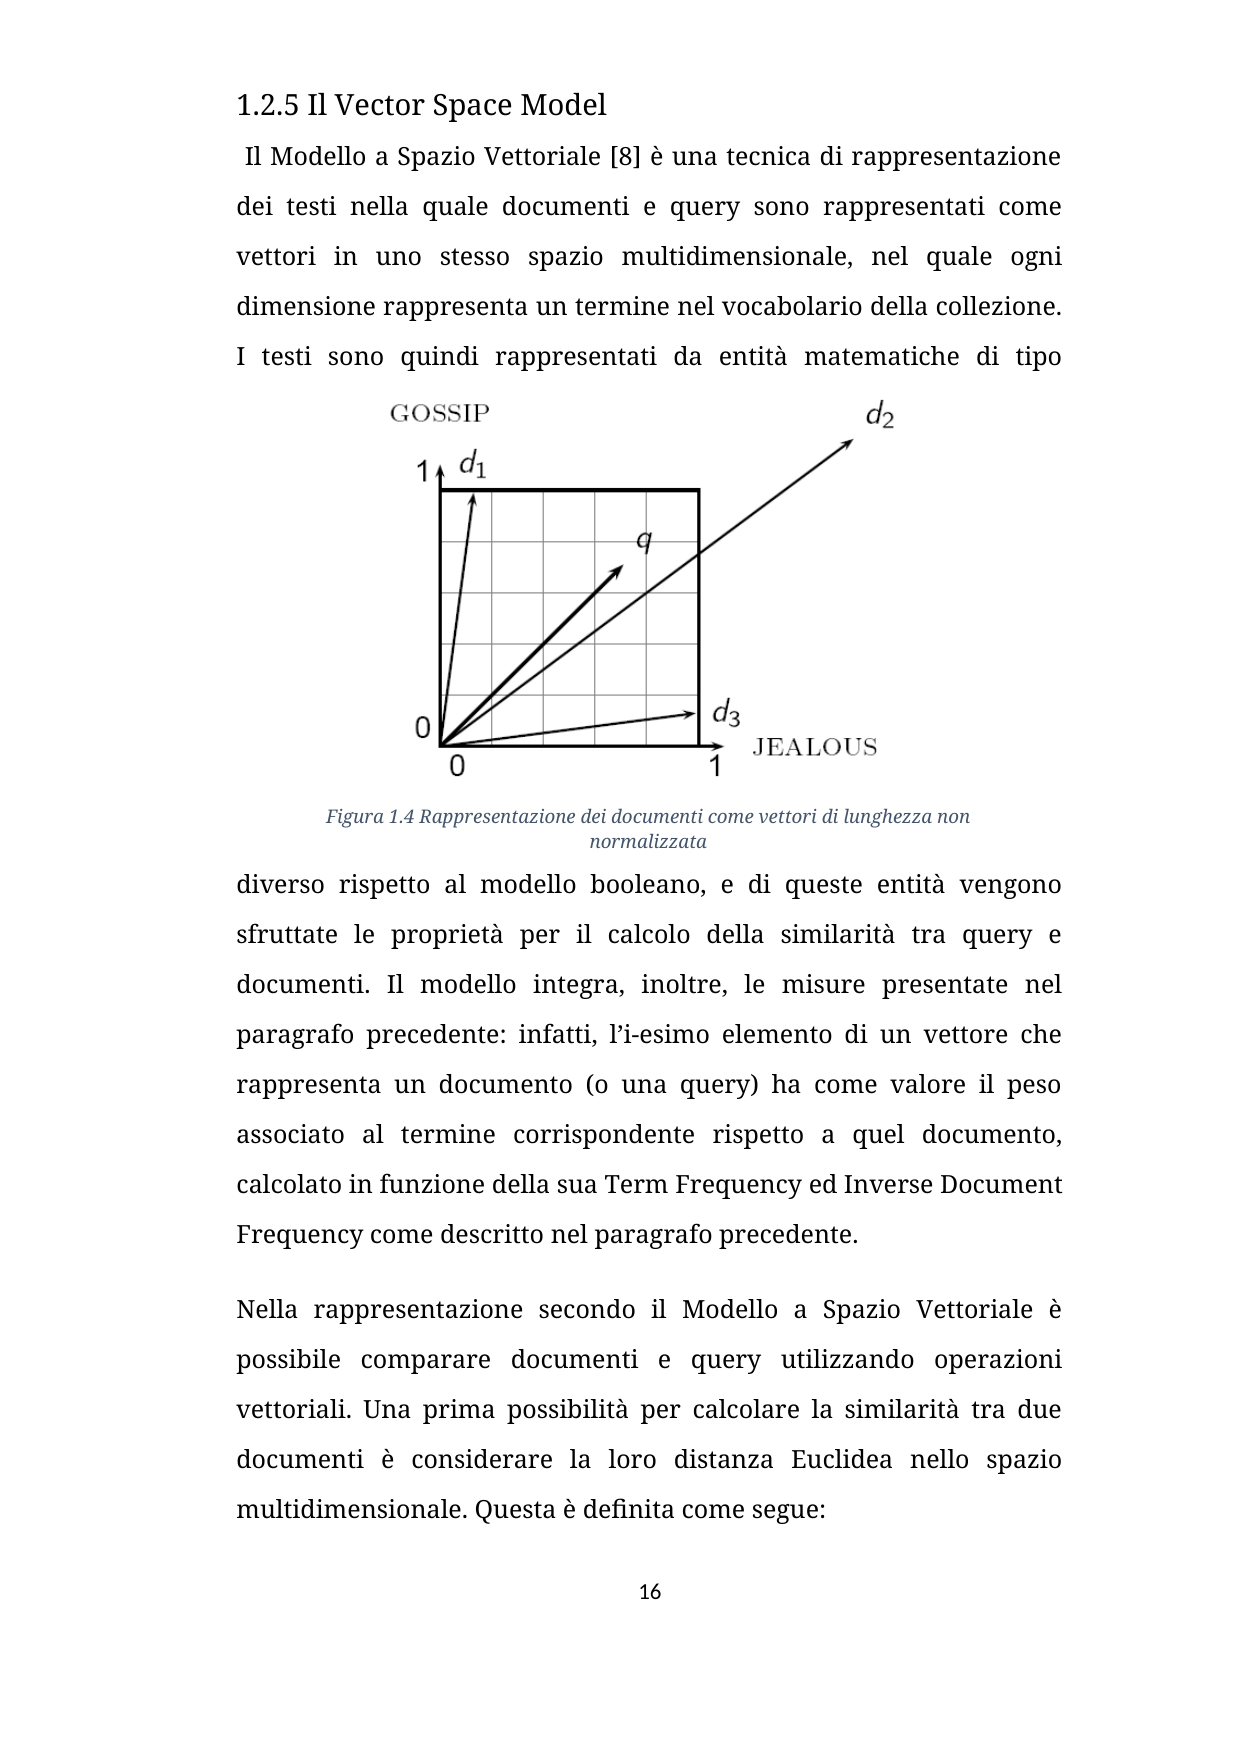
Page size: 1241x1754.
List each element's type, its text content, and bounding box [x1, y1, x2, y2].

text Nella rappresentazione secondo il Modello a Spazio Vettoriale è possibile comparare documenti e query utilizzando operazioni vettoriali. Una prima possibilità per calcolare la similarità tra due documenti è considerare la loro distanza Euclidea nello spazio multidimensionale. Questa è definita come segue: [236, 1279, 1063, 1529]
text Il Modello a Spazio Vettoriale [8] è una tecnica di rappresentazione dei testi nella quale documenti e query sono rappresentati come vettori in uno stesso spazio multidimensionale, nel quale ogni dimensione rappresenta un termine nel vocabolario della collezione. I testi sono quindi rappresentati da entità matematiche di tipo diverso rispetto al modello booleano, e di queste entità vengono sfruttate le proprietà per il calcolo della similarità tra query e documenti. Il modello integra, inoltre, le misure presentate nel paragrafo precedente: infatti, l’i-esimo elemento di un vettore che rappresenta un documento (o una query) ha come valore il peso associato al termine corrispondente rispetto a quel documento, calcolato in funzione della sua Term Frequency ed Inverse Document Frequency come descritto nel paragrafo precedente. [236, 125, 1063, 1254]
subtitle 1.2.5 Il Vector Space Model [236, 75, 1063, 125]
text Figura 1.4 Rappresentazione dei documenti come vettori di lunghezza non normalizzata [309, 803, 990, 854]
